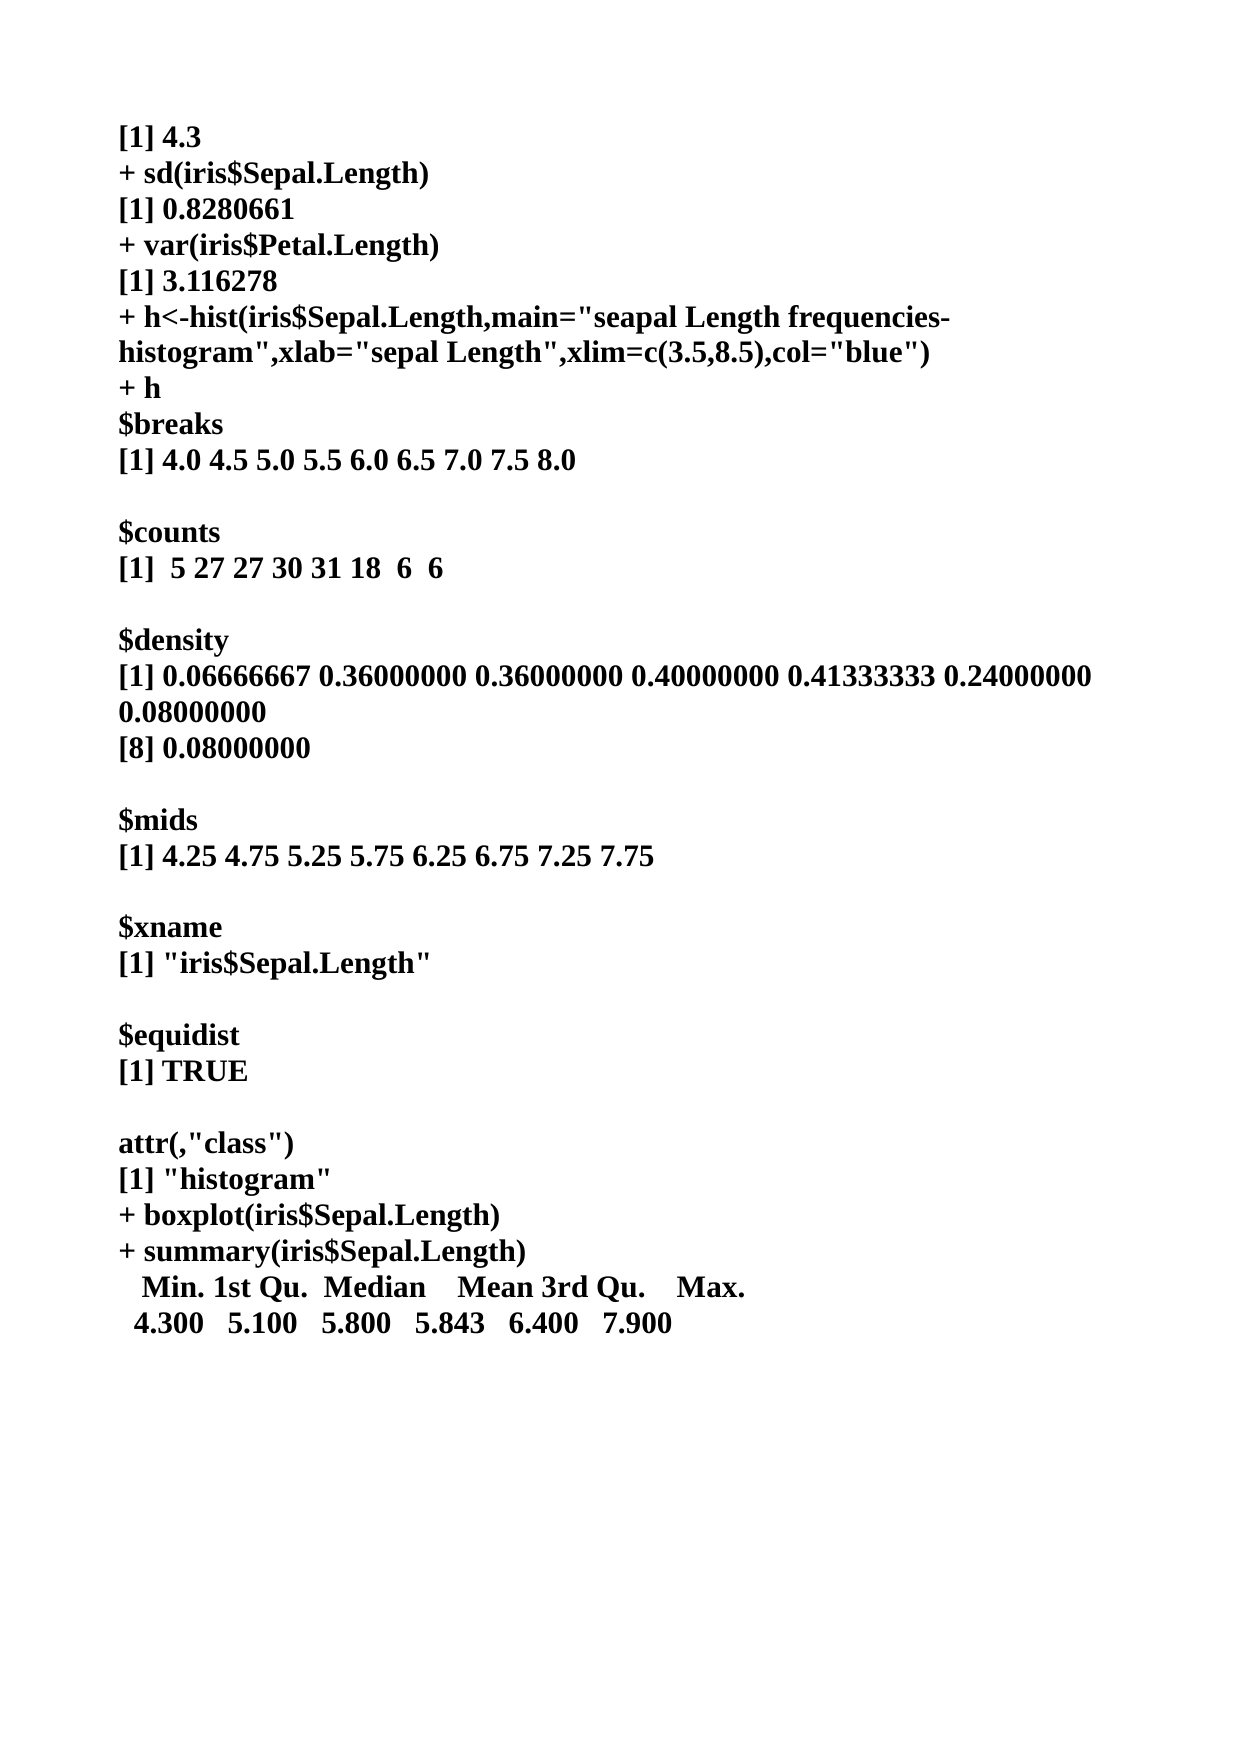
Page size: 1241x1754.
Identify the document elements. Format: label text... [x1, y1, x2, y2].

text [1] 5 27 27 30 31 18 6 6 [118, 549, 1122, 585]
text $xname [118, 909, 1122, 945]
text [1] 0.06666667 0.36000000 0.36000000 0.40000000 0.41333333 0.24000000 0.08000000 [118, 657, 1122, 729]
text [1] 3.116278 [118, 262, 1122, 298]
text [1] 0.8280661 [118, 190, 1122, 226]
text + h<-hist(iris$Sepal.Length,main="seapal Length frequencies-histogram",xlab="sepal Length",xlim=c(3.5,8.5),col="blue") [118, 298, 1122, 370]
text + var(iris$Petal.Length) [118, 226, 1122, 262]
text [1] 4.25 4.75 5.25 5.75 6.25 6.75 7.25 7.75 [118, 837, 1122, 873]
text $mids [118, 801, 1122, 837]
text + sd(iris$Sepal.Length) [118, 154, 1122, 190]
text [1] 4.0 4.5 5.0 5.5 6.0 6.5 7.0 7.5 8.0 [118, 442, 1122, 477]
text 4.300 5.100 5.800 5.843 6.400 7.900 [118, 1304, 1122, 1340]
text + boxplot(iris$Sepal.Length) [118, 1196, 1122, 1232]
text $equidist [118, 1017, 1122, 1052]
text + summary(iris$Sepal.Length) [118, 1232, 1122, 1268]
text [1] TRUE [118, 1052, 1122, 1088]
text [8] 0.08000000 [118, 729, 1122, 765]
text $density [118, 621, 1122, 657]
text [1] "iris$Sepal.Length" [118, 945, 1122, 981]
text + h [118, 370, 1122, 406]
text $breaks [118, 406, 1122, 442]
text Min. 1st Qu. Median Mean 3rd Qu. Max. [118, 1268, 1122, 1304]
text attr(,"class") [118, 1124, 1122, 1160]
text [1] "histogram" [118, 1160, 1122, 1196]
text $counts [118, 513, 1122, 549]
text [1] 4.3 [118, 118, 1122, 154]
